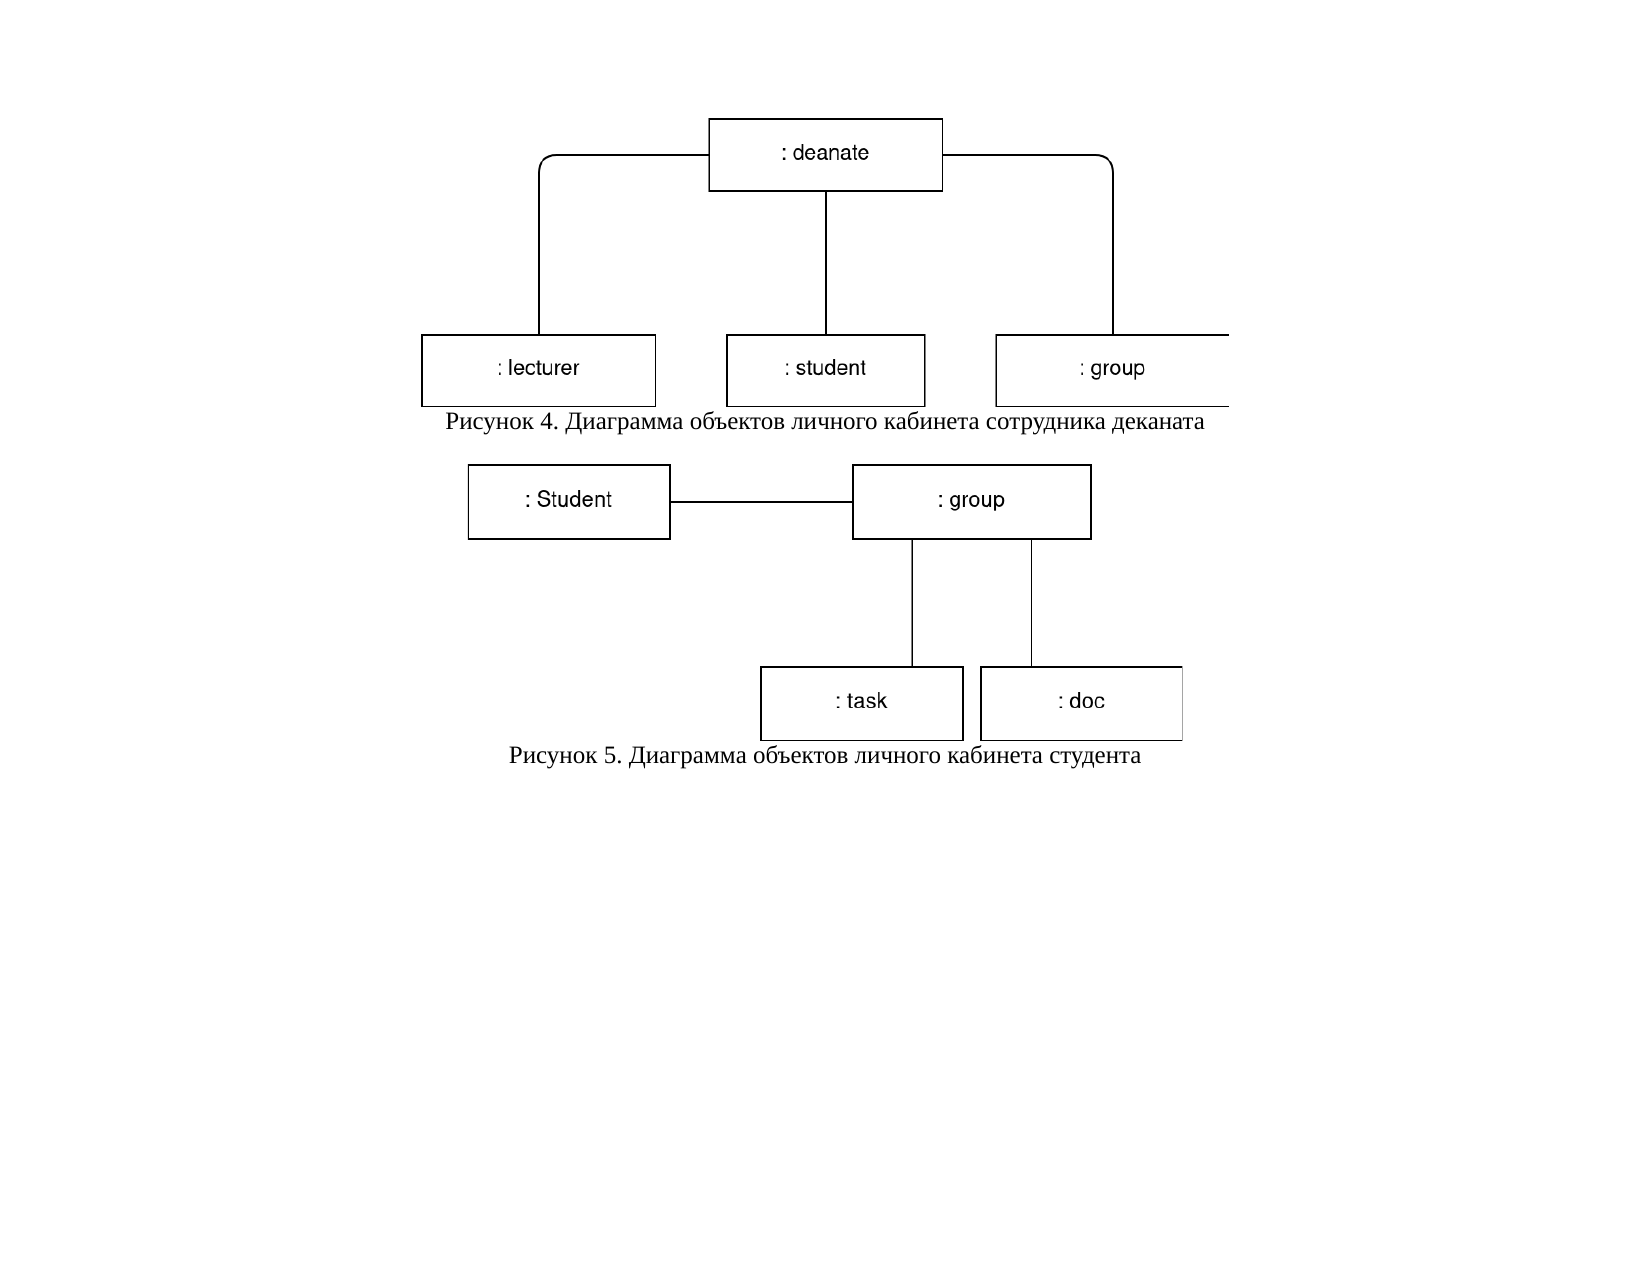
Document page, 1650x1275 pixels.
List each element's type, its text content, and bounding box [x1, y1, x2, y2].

text Рисунок 5. Диаграмма объектов личного кабинета студента [118, 464, 1532, 769]
text Рисунок 4. Диаграмма объектов личного кабинета сотрудника деканата [118, 118, 1532, 435]
picture [421, 118, 1229, 407]
picture [467, 464, 1183, 741]
